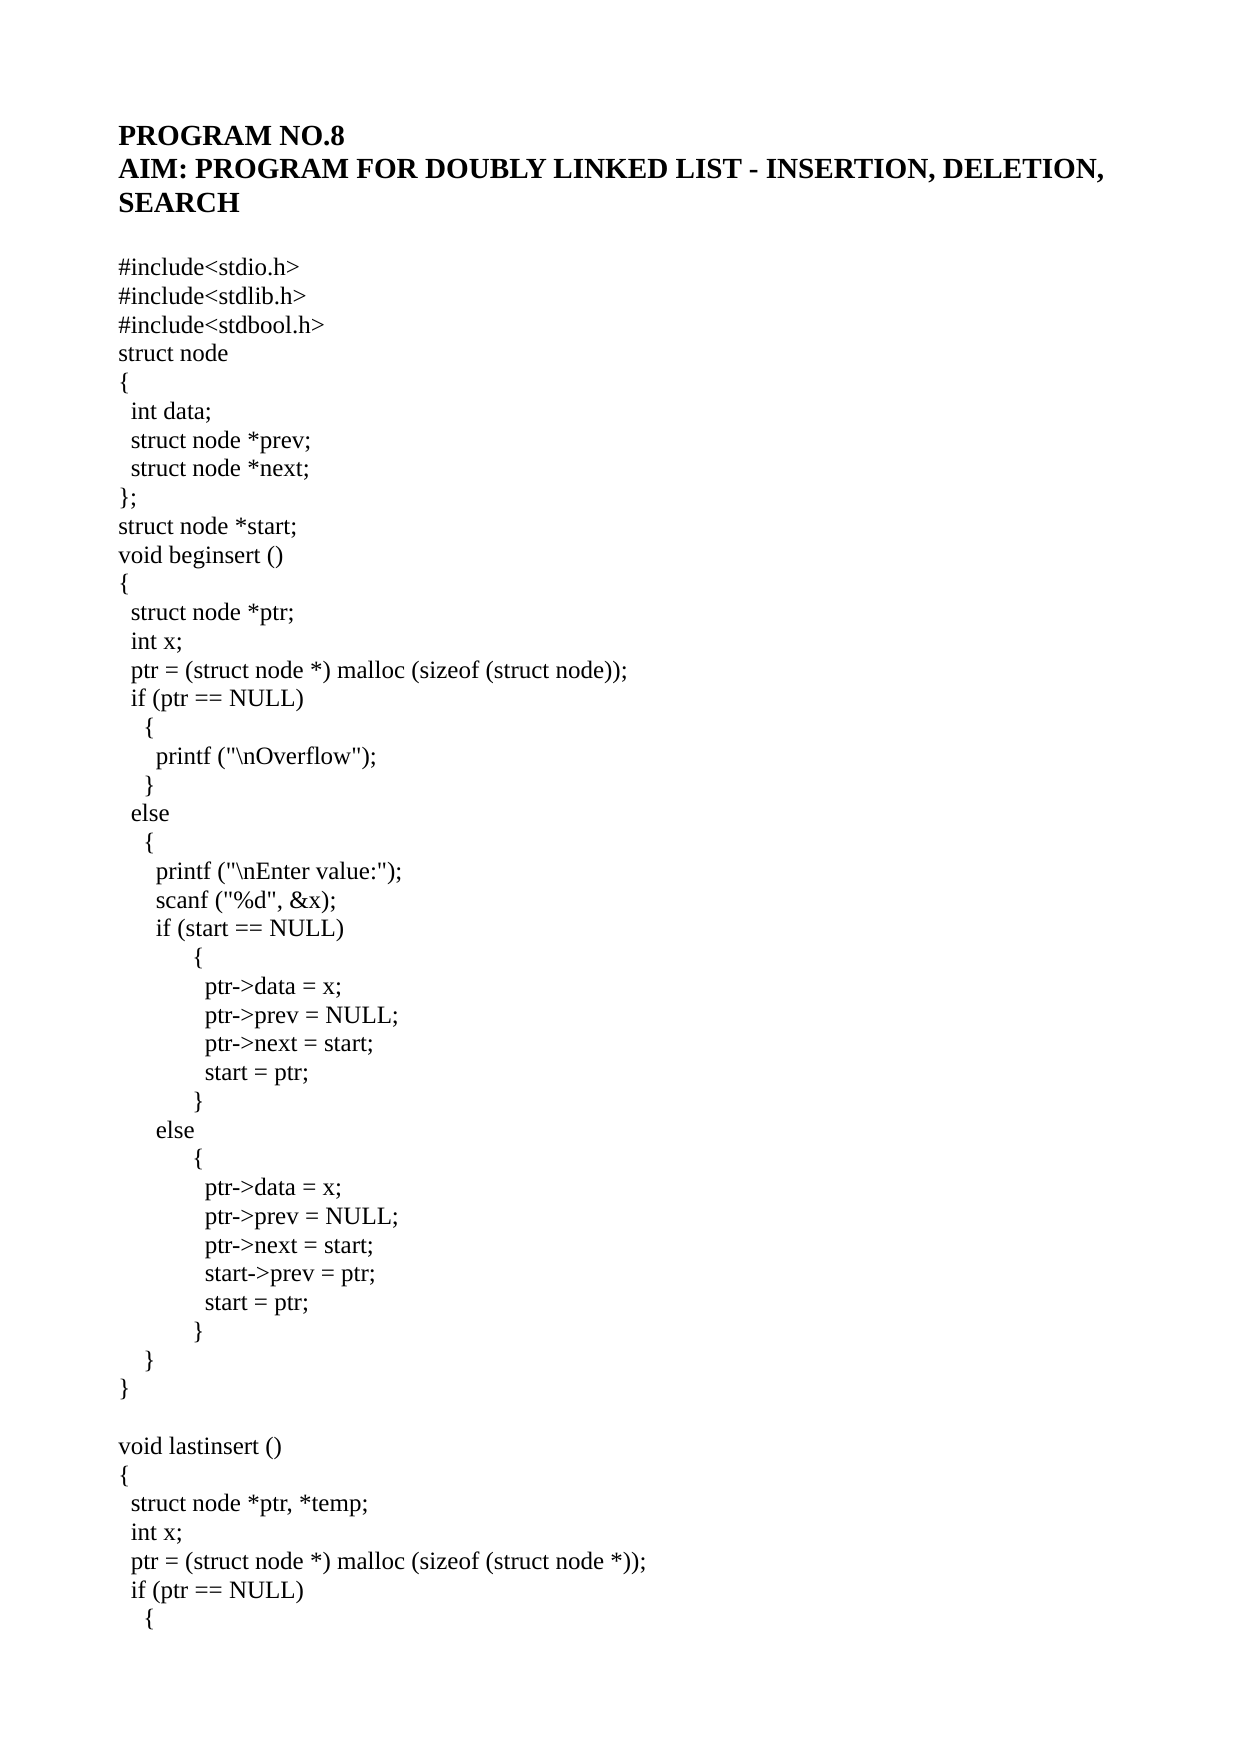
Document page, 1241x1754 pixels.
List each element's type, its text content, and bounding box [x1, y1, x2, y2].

text PROGRAM NO.8 [118, 118, 1122, 152]
text start = ptr; [118, 1057, 1122, 1086]
text int x; [118, 1517, 1122, 1546]
text { [118, 367, 1122, 396]
text if (ptr == NULL) [118, 683, 1122, 712]
text ptr->data = x; [118, 971, 1122, 1000]
text ptr = (struct node *) malloc (sizeof (struct node *)); [118, 1546, 1122, 1575]
text #include<stdlib.h> [118, 281, 1122, 310]
text int x; [118, 626, 1122, 655]
text } [118, 1345, 1122, 1373]
text { [118, 1603, 1122, 1632]
text { [118, 568, 1122, 597]
text void beginsert () [118, 540, 1122, 568]
text start = ptr; [118, 1287, 1122, 1316]
text } [118, 770, 1122, 798]
text struct node *start; [118, 511, 1122, 540]
text { [118, 1143, 1122, 1172]
text ptr->prev = NULL; [118, 1000, 1122, 1028]
text struct node *prev; [118, 425, 1122, 453]
text ptr->prev = NULL; [118, 1201, 1122, 1230]
text ptr->data = x; [118, 1172, 1122, 1201]
text else [118, 1115, 1122, 1143]
text printf ("\nEnter value:"); [118, 856, 1122, 885]
text { [118, 942, 1122, 971]
text { [118, 1460, 1122, 1488]
text struct node *next; [118, 453, 1122, 482]
text ptr = (struct node *) malloc (sizeof (struct node)); [118, 655, 1122, 683]
text struct node [118, 338, 1122, 367]
text { [118, 827, 1122, 856]
text } [118, 1373, 1122, 1402]
text struct node *ptr; [118, 597, 1122, 626]
text struct node *ptr, *temp; [118, 1488, 1122, 1517]
text printf ("\nOverflow"); [118, 741, 1122, 770]
text else [118, 798, 1122, 827]
text } [118, 1086, 1122, 1115]
text { [118, 712, 1122, 741]
text #include<stdbool.h> [118, 310, 1122, 338]
text }; [118, 482, 1122, 511]
text void lastinsert () [118, 1431, 1122, 1460]
text scanf ("%d", &x); [118, 885, 1122, 913]
text if (ptr == NULL) [118, 1575, 1122, 1603]
text AIM: PROGRAM FOR DOUBLY LINKED LIST - INSERTION, DELETION, SEARCH [118, 152, 1122, 219]
text start->prev = ptr; [118, 1258, 1122, 1287]
text ptr->next = start; [118, 1028, 1122, 1057]
text } [118, 1316, 1122, 1345]
text ptr->next = start; [118, 1230, 1122, 1258]
text if (start == NULL) [118, 913, 1122, 942]
text #include<stdio.h> [118, 252, 1122, 281]
text int data; [118, 396, 1122, 425]
